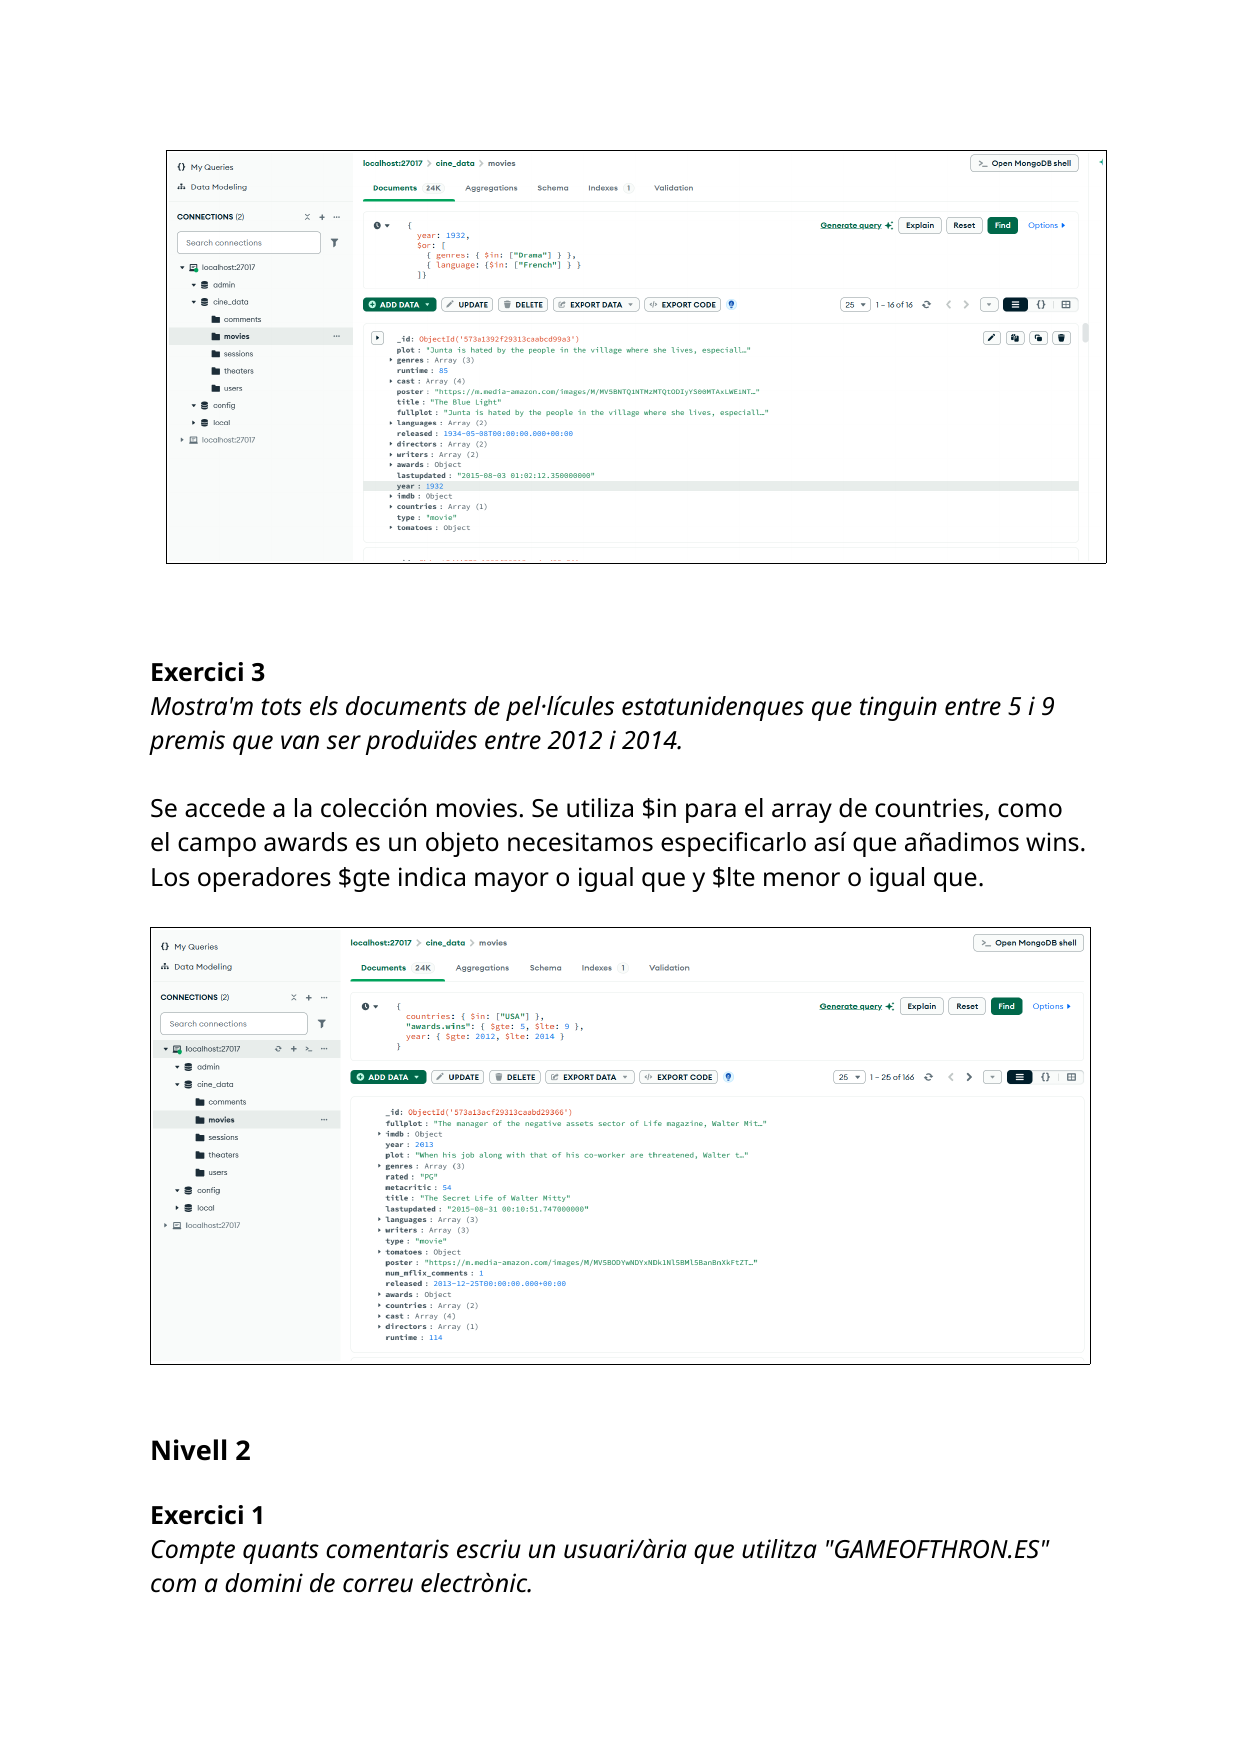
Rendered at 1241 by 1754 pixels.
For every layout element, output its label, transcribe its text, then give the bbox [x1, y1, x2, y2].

text Se accede a la colección movies. Se utiliza $in para el array de countries, como el campo awards es un objeto necesitamos especificarlo así que añadimos wins. Los operadores $gte indica mayor o igual que y $lte menor o igual que. [150, 791, 1090, 893]
text Compte quants comentaris escriu un usuari/ària que utilitza "GAMEOFTHRON.ES" com a domini de correu electrònic. [150, 1531, 1090, 1599]
picture [153, 930, 1088, 1361]
text Mostra'm tots els documents de pel·lícules estatunidenques que tinguin entre 5 i 9 premis que van ser produïdes entre 2012 i 2014. [150, 689, 1090, 757]
text Exercici 1 [150, 1497, 1090, 1531]
text Nivell 2 [150, 1432, 1090, 1469]
text Exercici 3 [150, 655, 1090, 689]
picture [168, 153, 1103, 561]
